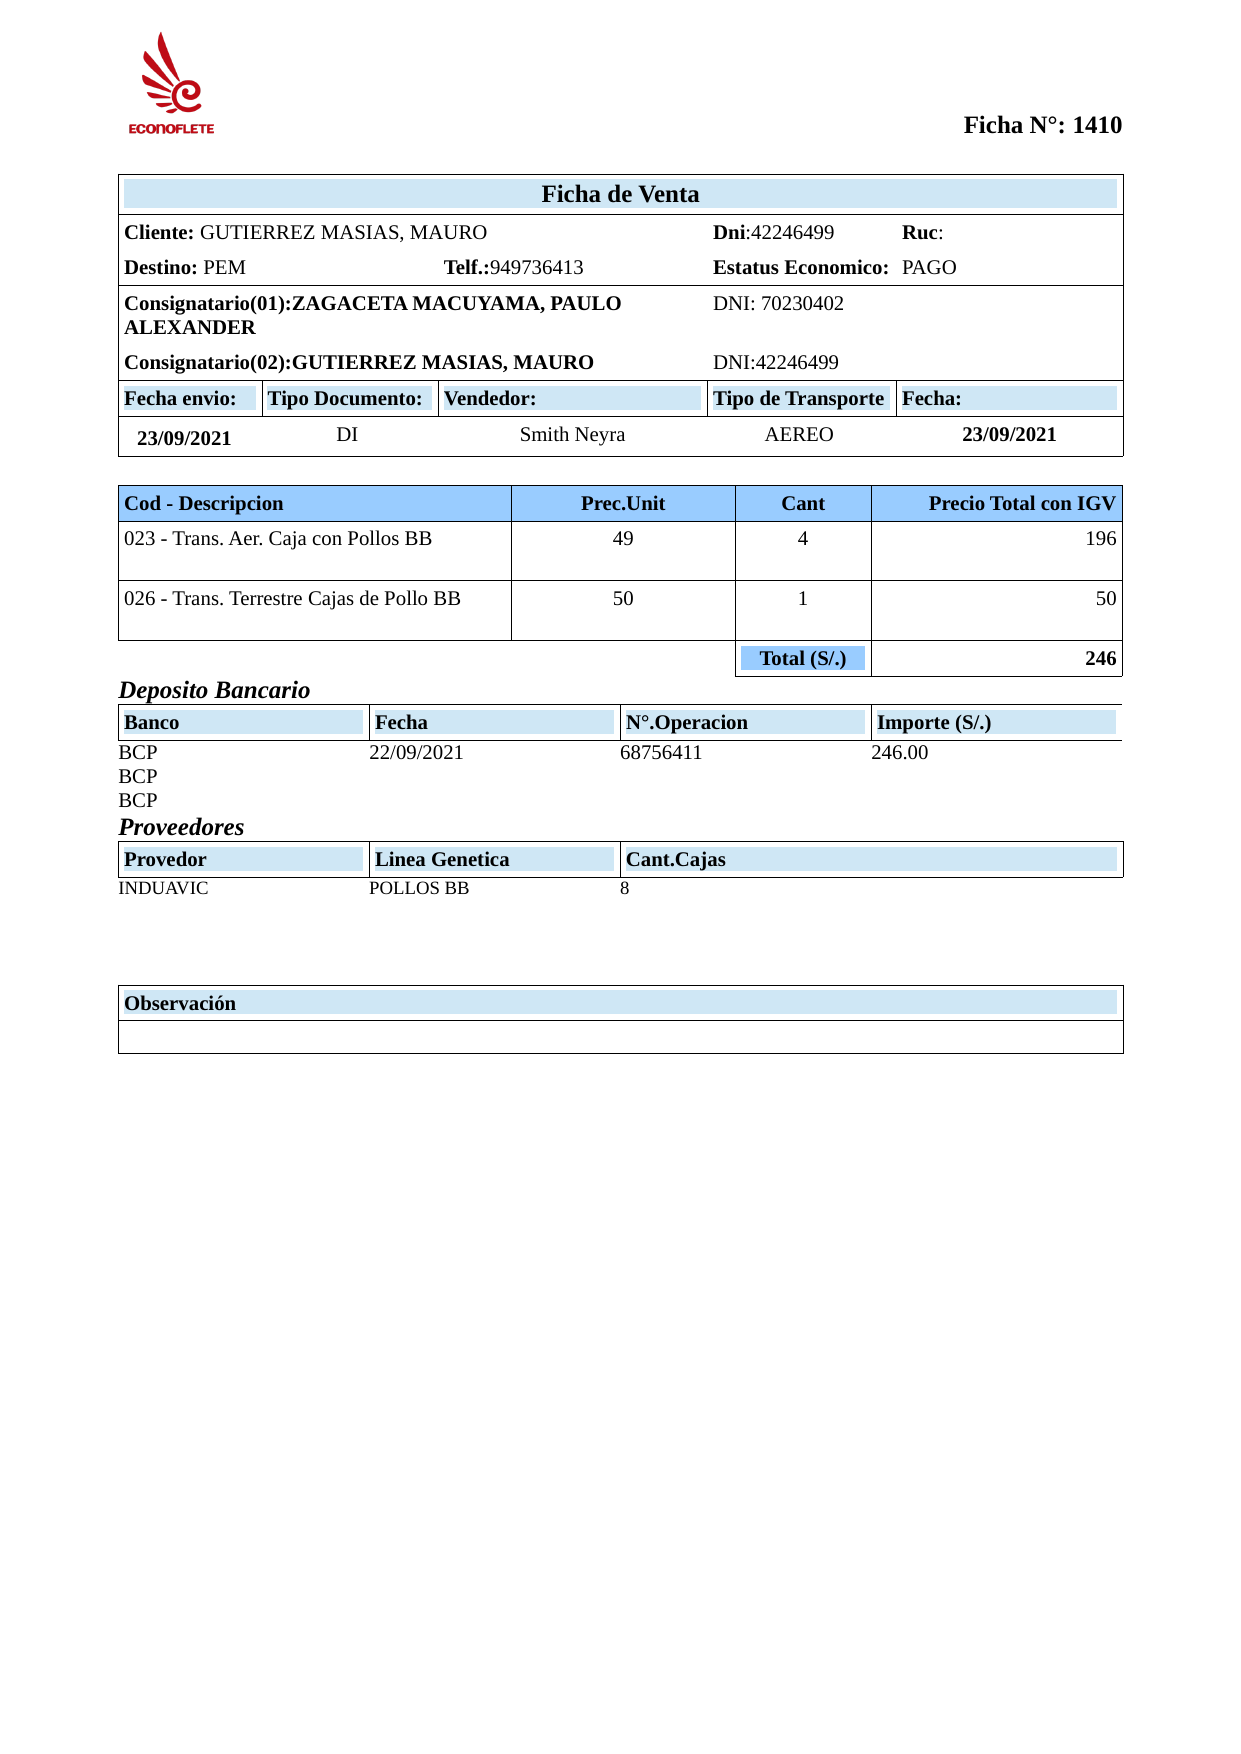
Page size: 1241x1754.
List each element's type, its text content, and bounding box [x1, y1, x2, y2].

table_header Provedor [119, 842, 369, 877]
table_cell BCP [118, 741, 369, 764]
table_header Fecha [370, 705, 620, 740]
table_cell [511, 641, 735, 676]
text Deposito Bancario [118, 676, 1122, 704]
table_cell POLLOS BB [369, 878, 620, 898]
table_cell [118, 920, 369, 941]
table_cell 23/09/2021 [119, 417, 262, 456]
table_cell [369, 963, 620, 984]
table_cell Dni:42246499 [707, 215, 896, 249]
table_cell [620, 898, 1123, 920]
table_cell 49 [512, 522, 735, 580]
table_cell [119, 1021, 1123, 1053]
table_cell 22/09/2021 [369, 741, 620, 764]
table_header N°.Operacion [621, 705, 871, 740]
table_cell [369, 941, 620, 963]
table_cell [118, 963, 369, 984]
table_header Prec.Unit [512, 486, 735, 521]
text Proveedores [118, 812, 1122, 841]
table_cell 246.00 [871, 741, 1122, 764]
table_cell Fecha envio: [119, 381, 262, 416]
table_cell 196 [872, 522, 1122, 580]
table_cell DNI:42246499 [707, 345, 1123, 380]
table_cell [871, 788, 1122, 812]
table_cell 023 - Trans. Aer. Caja con Pollos BB [119, 522, 511, 580]
table_cell 1 [736, 581, 871, 640]
table_cell Telf.:949736413 [438, 249, 707, 285]
table_header Importe (S/.) [872, 705, 1122, 740]
table_cell Cliente: GUTIERREZ MASIAS, MAURO [119, 215, 707, 249]
table_cell [871, 764, 1122, 788]
table_cell [369, 764, 620, 788]
table_header Banco [119, 705, 369, 740]
table_cell Tipo Documento: [263, 381, 438, 416]
table_cell Vendedor: [439, 381, 707, 416]
table_cell [620, 764, 871, 788]
table_cell PAGO [896, 249, 1123, 285]
table_cell AEREO [707, 417, 896, 456]
table_cell Smith Neyra [438, 417, 707, 456]
table_cell 026 - Trans. Terrestre Cajas de Pollo BB [119, 581, 511, 640]
table_header Cant [736, 486, 871, 521]
table_cell [118, 941, 369, 963]
table_cell [620, 920, 1123, 941]
table_cell Total (S/.) [736, 641, 871, 676]
table_cell 50 [512, 581, 735, 640]
table_cell 68756411 [620, 741, 871, 764]
table_cell [369, 920, 620, 941]
picture [118, 31, 225, 134]
table_cell [118, 898, 369, 920]
table_cell [369, 788, 620, 812]
table_header Ficha de Venta [119, 175, 1123, 214]
table_cell 246 [872, 641, 1122, 676]
table_cell Estatus Economico: [707, 249, 896, 285]
table_cell DI [262, 417, 438, 456]
table_cell Destino: PEM [119, 249, 438, 285]
table_cell [620, 941, 1123, 963]
table_cell 8 [620, 878, 1123, 898]
table_cell Consignatario(02):GUTIERREZ MASIAS, MAURO [119, 345, 707, 380]
table_cell [620, 788, 871, 812]
table_cell 50 [872, 581, 1122, 640]
table_cell [118, 641, 511, 676]
table_cell INDUAVIC [118, 878, 369, 898]
table_header Cant.Cajas [621, 842, 1123, 877]
table_cell BCP [118, 788, 369, 812]
table_header Linea Genetica [370, 842, 620, 877]
table_cell Fecha: [897, 381, 1123, 416]
table_cell Tipo de Transporte [708, 381, 896, 416]
table_header Precio Total con IGV [872, 486, 1122, 521]
table_cell 23/09/2021 [896, 417, 1123, 456]
table_cell [620, 963, 1123, 984]
table_header Observación [119, 986, 1123, 1020]
table_cell Consignatario(01):ZAGACETA MACUYAMA, PAULO ALEXANDER [119, 286, 707, 344]
table_cell BCP [118, 764, 369, 788]
table_cell 4 [736, 522, 871, 580]
table_cell Ruc: [896, 215, 1123, 249]
table_cell DNI: 70230402 [707, 286, 1123, 344]
table_cell [369, 898, 620, 920]
table_header Cod - Descripcion [119, 486, 511, 521]
